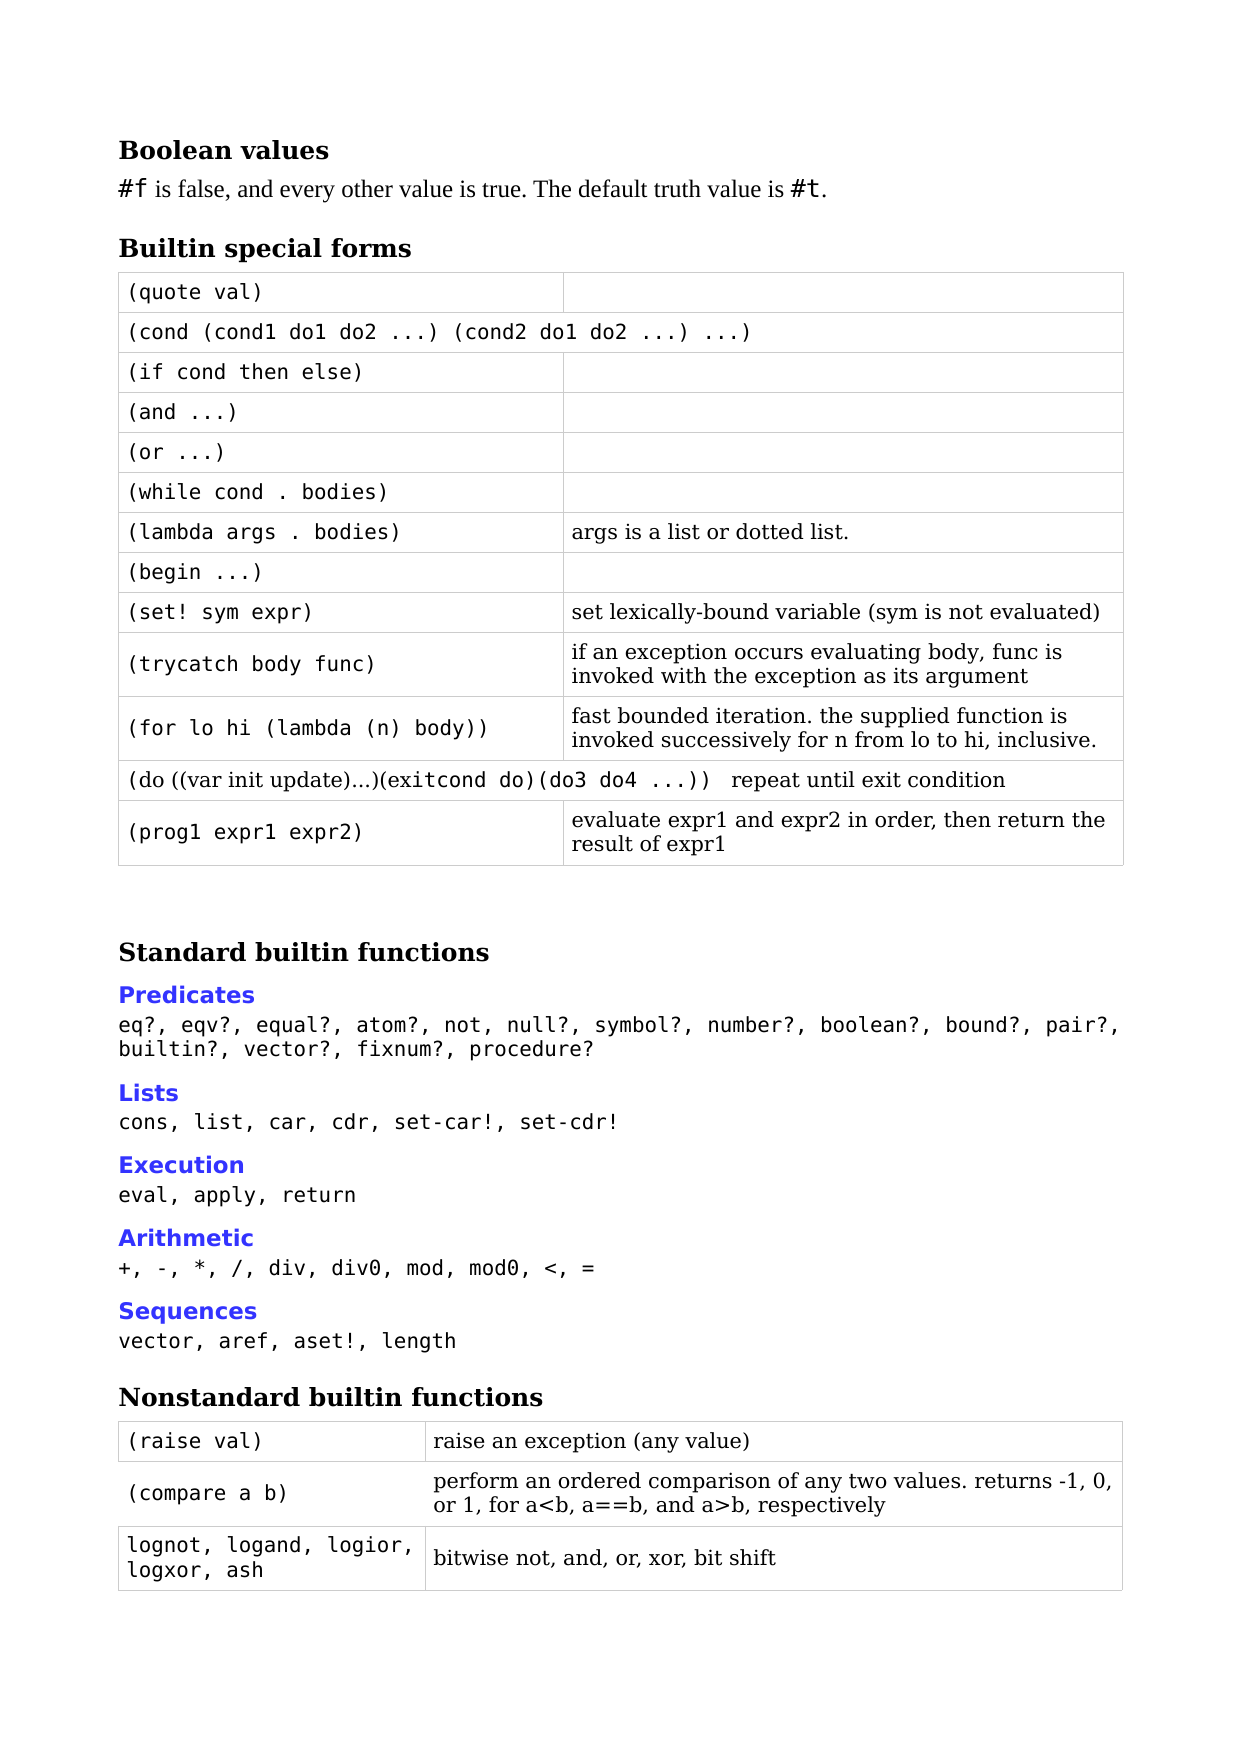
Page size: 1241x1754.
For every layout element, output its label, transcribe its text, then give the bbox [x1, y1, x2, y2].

subtitle Execution [118, 1153, 1122, 1179]
table_header (quote val) [119, 273, 563, 312]
table_cell (compare a b) [118, 1462, 425, 1526]
table_cell [564, 473, 1123, 512]
text eq?, eqv?, equal?, atom?, not, null?, symbol?, number?, boolean?, bound?, pair?, builtin?, vector?, fixnum?, procedure? [118, 1013, 1122, 1061]
table_cell perform an ordered comparison of any two values. returns -1, 0, or 1, for a<b, a==b, and a>b, respectively [425, 1462, 1122, 1526]
subtitle Lists [118, 1080, 1122, 1106]
table_cell if an exception occurs evaluating body, func is invoked with the exception as its argument [564, 633, 1123, 696]
text +, -, *, /, div, div0, mod, mod0, <, = [118, 1256, 1122, 1280]
text vector, aref, aset!, length [118, 1329, 1122, 1353]
table_cell bitwise not, and, or, xor, bit shift [426, 1527, 1122, 1590]
table_cell (and ...) [119, 393, 563, 432]
subtitle Sequences [118, 1298, 1122, 1325]
table_header (raise val) [119, 1422, 425, 1461]
table_cell lognot, logand, logior, logxor, ash [119, 1527, 425, 1590]
subtitle Nonstandard builtin functions [118, 1383, 1122, 1412]
table_cell [564, 393, 1123, 432]
table_cell (for lo hi (lambda (n) body)) [119, 697, 563, 760]
subtitle Predicates [118, 982, 1122, 1009]
subtitle Arithmetic [118, 1226, 1122, 1252]
table_cell evaluate expr1 and expr2 in order, then return the result of expr1 [564, 801, 1123, 864]
table_cell (while cond . bodies) [119, 473, 563, 512]
table_cell [564, 353, 1123, 392]
table_cell [564, 433, 1123, 472]
table_cell (do ((var init update)...)(exitcond do)(do3 do4 ...)) repeat until exit condition [119, 761, 1123, 800]
table_cell fast bounded iteration. the supplied function is invoked successively for n from lo to hi, inclusive. [564, 697, 1123, 760]
table_cell (set! sym expr) [119, 593, 563, 632]
table_cell set lexically-bound variable (sym is not evaluated) [564, 593, 1123, 632]
subtitle Builtin special forms [118, 233, 1122, 263]
table_cell (lambda args . bodies) [119, 513, 563, 552]
table_cell [564, 553, 1123, 592]
text cons, list, car, cdr, set-car!, set-cdr! [118, 1110, 1122, 1134]
table_cell (if cond then else) [119, 353, 563, 392]
subtitle Boolean values [118, 136, 1122, 165]
table_cell args is a list or dotted list. [564, 513, 1123, 552]
table_cell (or ...) [119, 433, 563, 472]
table_header [564, 273, 1123, 312]
table_cell (cond (cond1 do1 do2 ...) (cond2 do1 do2 ...) ...) [119, 313, 1123, 352]
table_cell (begin ...) [119, 553, 563, 592]
table_cell (trycatch body func) [119, 633, 563, 696]
table_cell (prog1 expr1 expr2) [119, 801, 563, 864]
table_header raise an exception (any value) [426, 1422, 1122, 1461]
text eval, apply, return [118, 1183, 1122, 1207]
subtitle Standard builtin functions [118, 938, 1122, 968]
text #f is false, and every other value is true. The default truth value is #t. [118, 174, 1122, 203]
